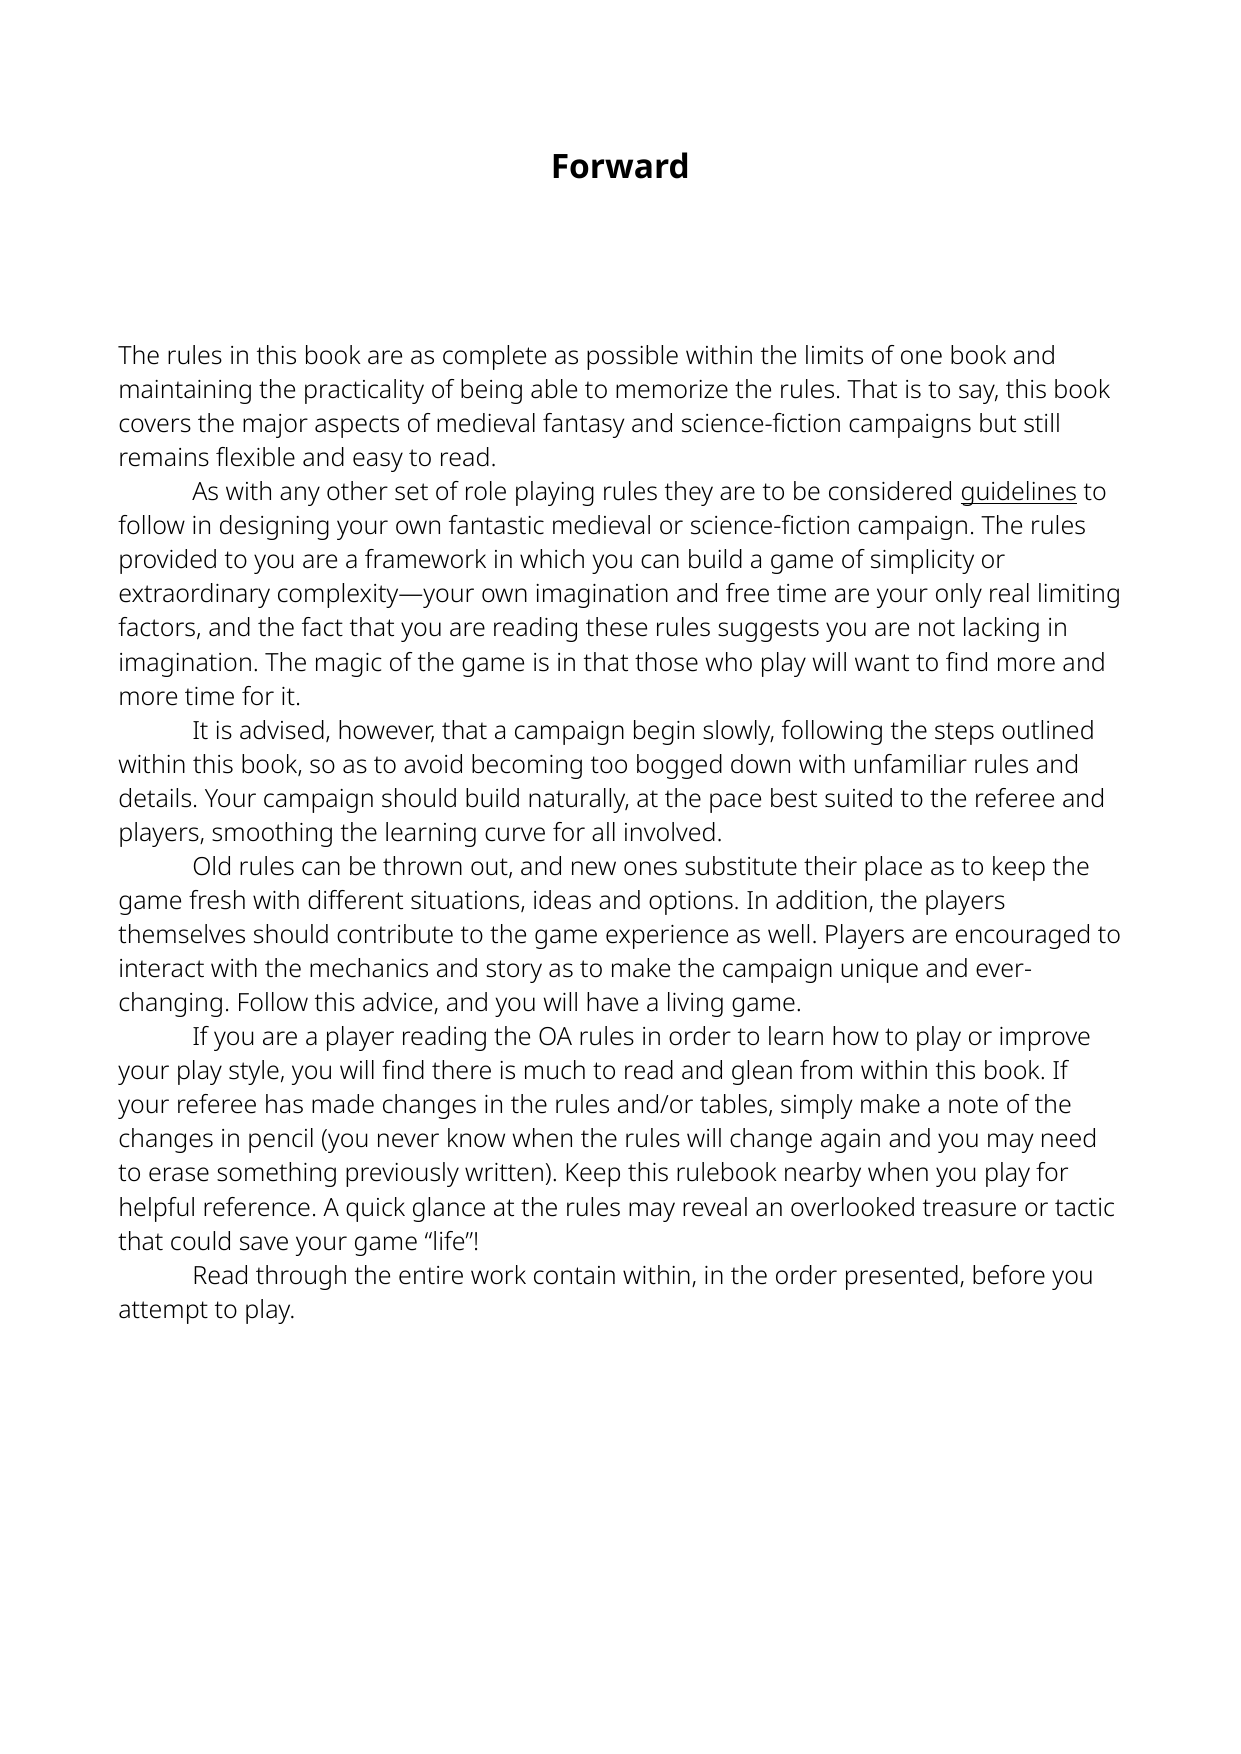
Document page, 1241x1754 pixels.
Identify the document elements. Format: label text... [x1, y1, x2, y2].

text If you are a player reading the OA rules in order to learn how to play or improve your play style, you will find there is much to read and glean from within this book. If your referee has made changes in the rules and/or tables, simply make a note of the changes in pencil (you never know when the rules will change again and you may need to erase something previously written). Keep this rulebook nearby when you play for helpful reference. A quick glance at the rules may reveal an overlooked treasure or tactic that could save your game “life”! [118, 1019, 1122, 1257]
text The rules in this book are as complete as possible within the limits of one book and maintaining the practicality of being able to memorize the rules. That is to say, this book covers the major aspects of medieval fantasy and science-fiction campaigns but still remains flexible and easy to read. [118, 338, 1122, 474]
text Old rules can be thrown out, and new ones substitute their place as to keep the game fresh with different situations, ideas and options. In addition, the players themselves should contribute to the game experience as well. Players are encouraged to interact with the mechanics and story as to make the campaign unique and ever-changing. Follow this advice, and you will have a living game. [118, 848, 1122, 1019]
text As with any other set of role playing rules they are to be considered guidelines to follow in designing your own fantastic medieval or science-fiction campaign. The rules provided to you are a framework in which you can build a game of simplicity or extraordinary complexity—your own imagination and free time are your only real limiting factors, and the fact that you are reading these rules suggests you are not lacking in imagination. The magic of the game is in that those who play will want to find more and more time for it. [118, 474, 1122, 712]
text Read through the entire work contain within, in the order presented, before you attempt to play. [118, 1257, 1122, 1325]
subtitle Forward [118, 143, 1122, 189]
text It is advised, however, that a campaign begin slowly, following the steps outlined within this book, so as to avoid becoming too bogged down with unfamiliar rules and details. Your campaign should build naturally, at the pace best suited to the referee and players, smoothing the learning curve for all involved. [118, 712, 1122, 848]
